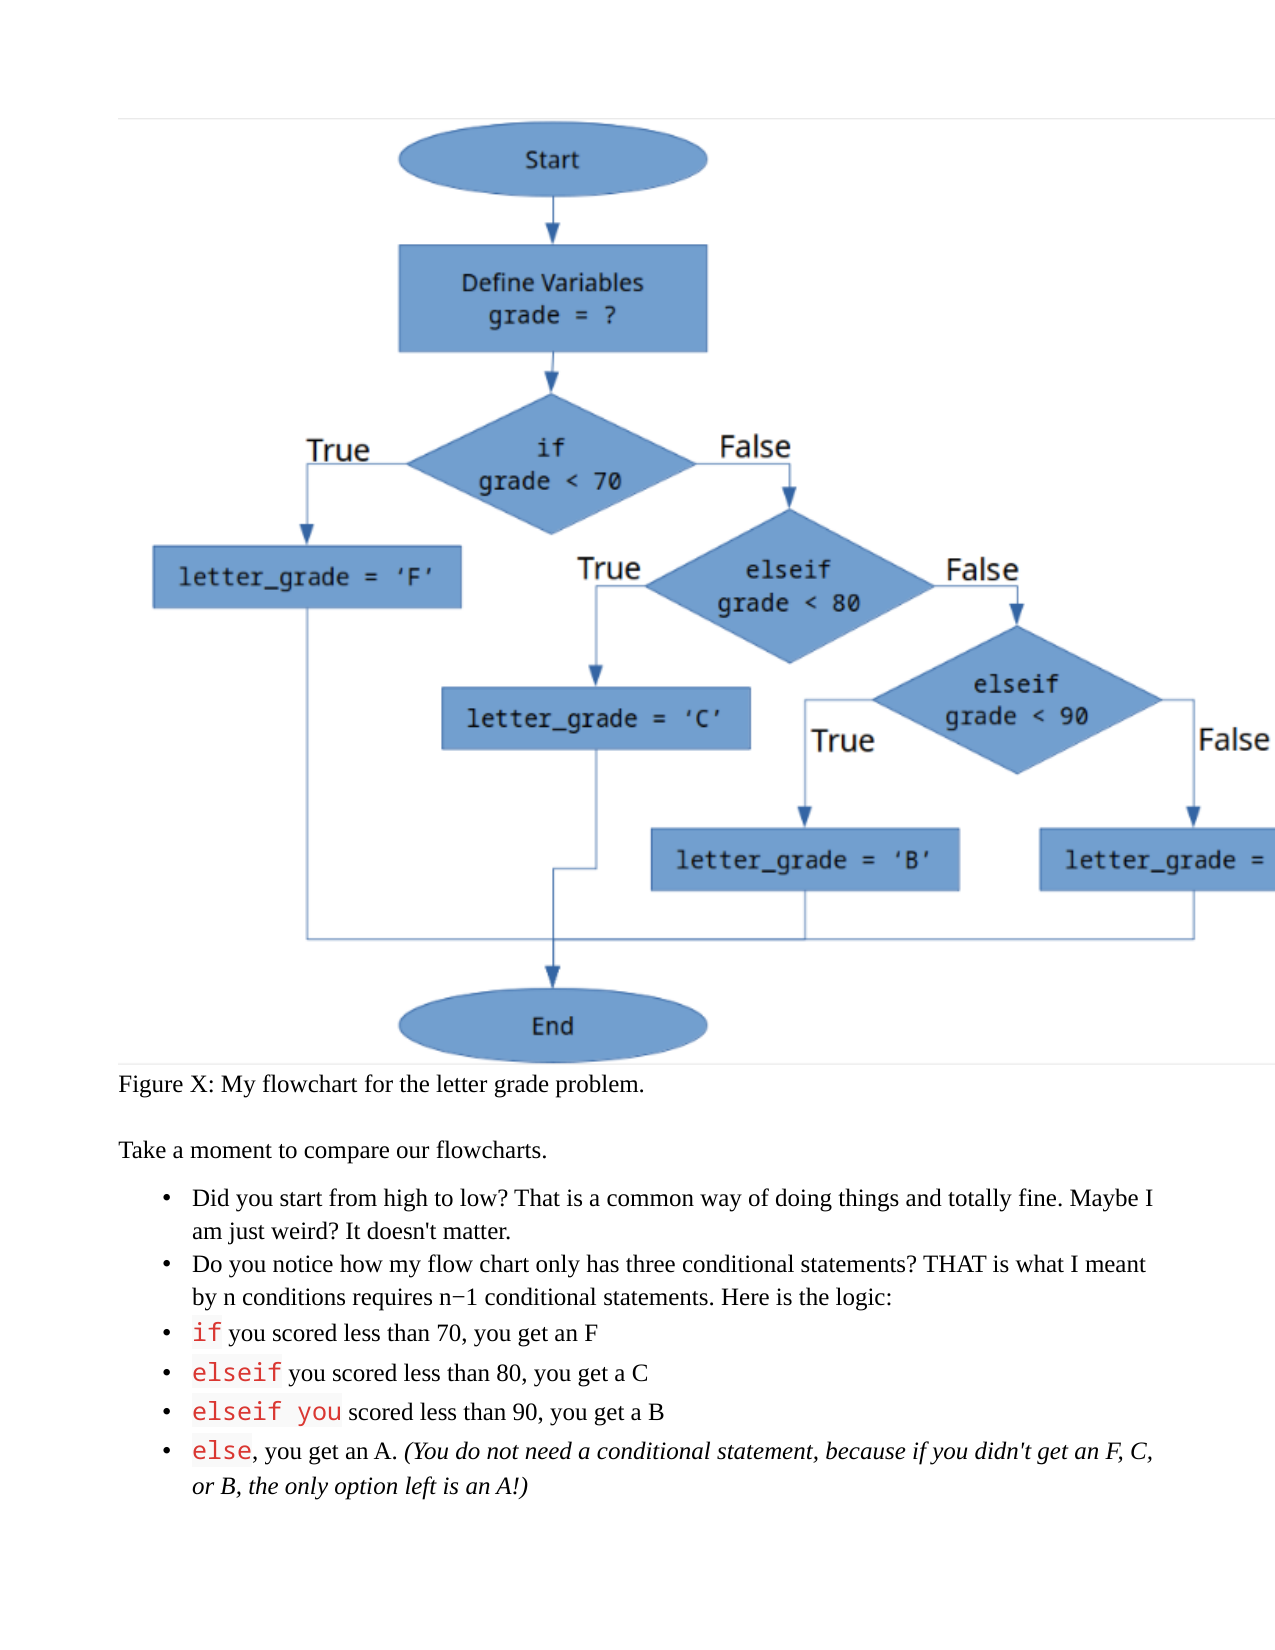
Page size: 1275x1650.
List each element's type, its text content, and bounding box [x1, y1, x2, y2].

list if you scored less than 70, you get an F [162, 1315, 1157, 1349]
text Take a moment to compare our flowcharts. [118, 1135, 1157, 1164]
picture [118, 118, 1275, 1065]
list elseif you scored less than 90, you get a B [162, 1393, 1157, 1427]
list else, you get an A. (You do not need a conditional statement, because if you didn't get an F, C, or B, the only option left is an A!) [162, 1432, 1157, 1499]
list Do you notice how my flow chart only has three conditional statements? THAT is what I meant by n conditions requires n−1 conditional statements. Here is the logic: [162, 1249, 1157, 1311]
list Did you start from high to low? That is a common way of doing things and totally fine. Maybe I am just weird? It doesn't matter. [162, 1183, 1157, 1245]
list elseif you scored less than 80, you get a C [162, 1354, 1157, 1388]
text Figure X: My flowchart for the letter grade problem. [118, 1069, 1157, 1098]
